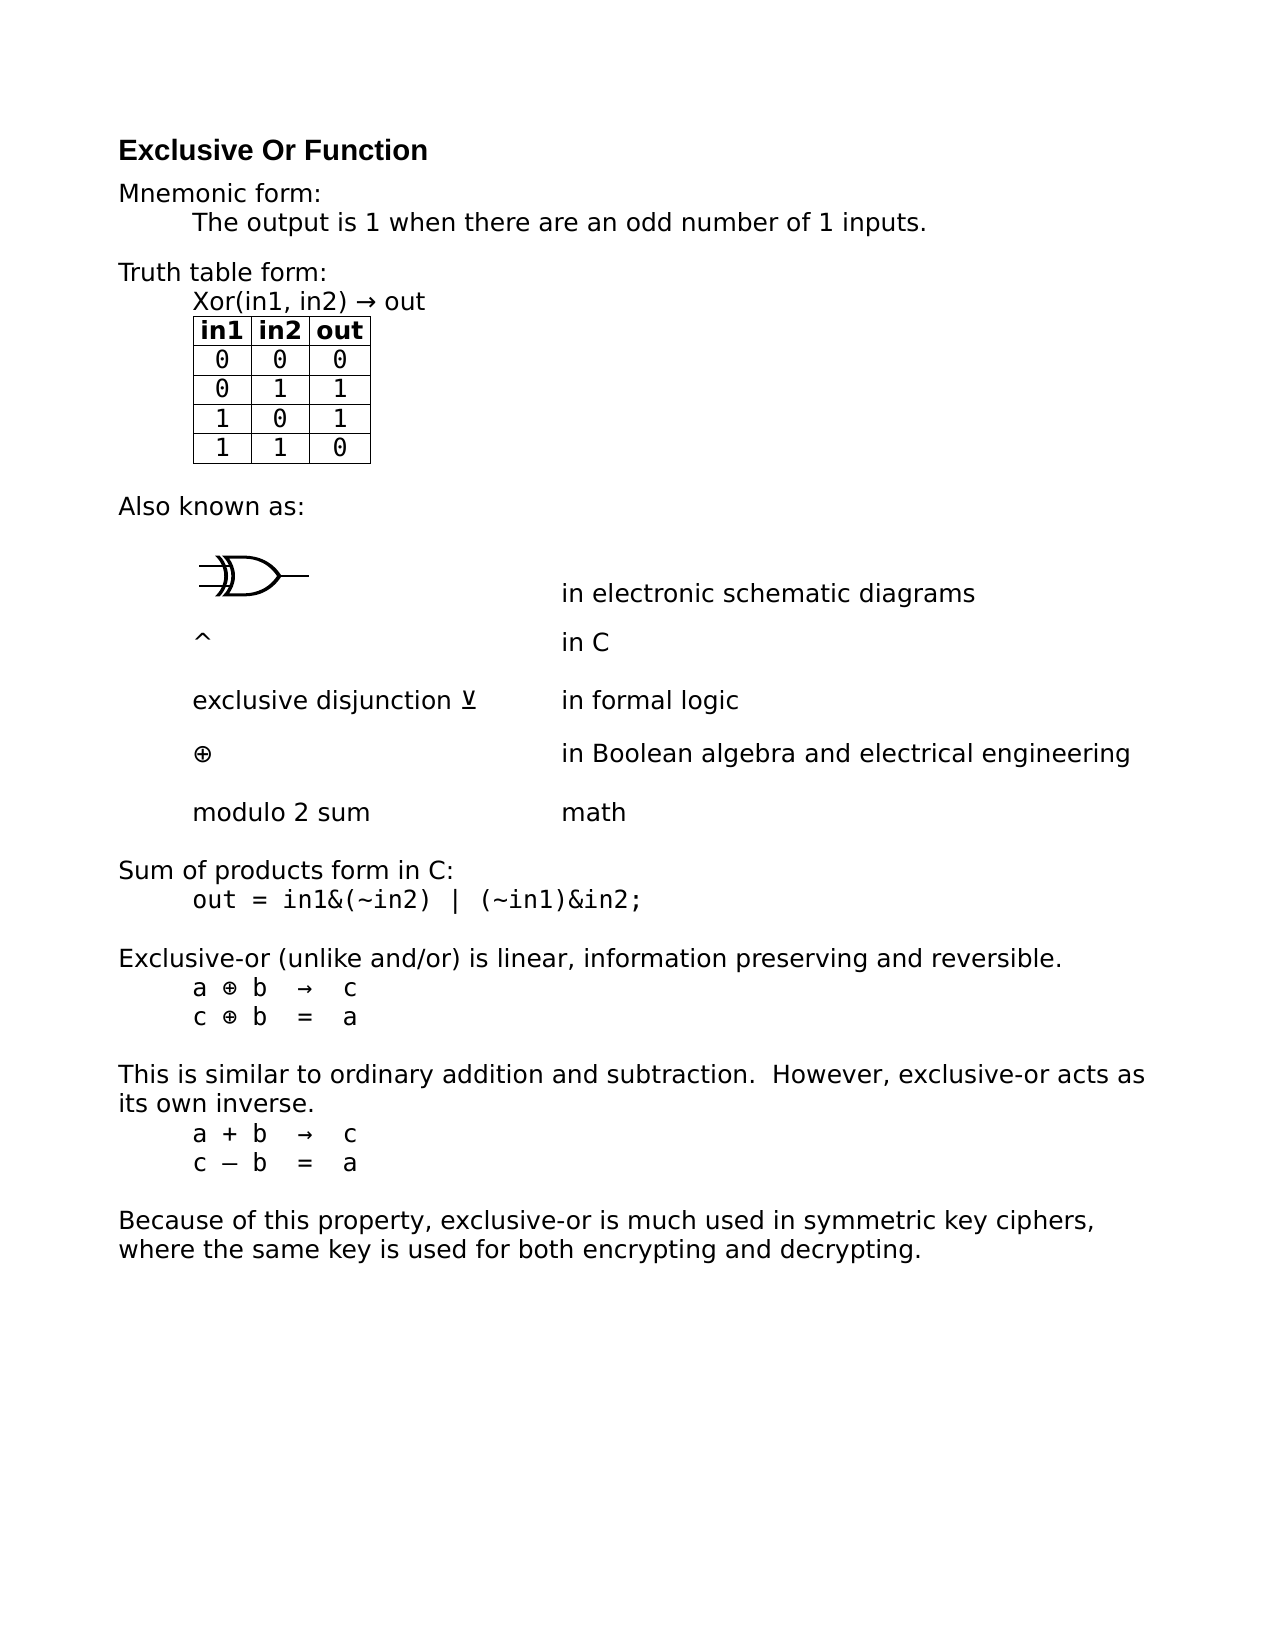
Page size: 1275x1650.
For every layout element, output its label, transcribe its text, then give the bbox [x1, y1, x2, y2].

text in electronic schematic diagrams [192, 550, 1157, 608]
table_cell 1 [252, 376, 309, 404]
text ^ in C [192, 628, 1157, 657]
subtitle Exclusive Or Function [118, 133, 1157, 166]
text Xor(in1, in2) → out [192, 287, 1157, 316]
table_cell 0 [310, 434, 370, 462]
text Because of this property, exclusive-or is much used in symmetric key ciphers, where the same key is used for both encrypting and decrypting. [118, 1206, 1157, 1265]
table_cell 0 [310, 346, 370, 374]
table_cell 1 [252, 434, 309, 462]
text Mnemonic form: [118, 179, 1157, 208]
table_cell 0 [252, 346, 309, 374]
text a + b → c [192, 1119, 1157, 1148]
text c ⊕ b = a [192, 1002, 1157, 1031]
text Also known as: [118, 492, 1157, 521]
table_header in2 [252, 317, 309, 345]
table_cell 0 [194, 376, 251, 404]
text Exclusive-or (unlike and/or) is linear, information preserving and reversible. [118, 944, 1157, 973]
text c – b = a [192, 1148, 1157, 1177]
text out = in1&(~in2) | (~in1)&in2; [118, 886, 1157, 915]
table_header in1 [194, 317, 251, 345]
text The output is 1 when there are an odd number of 1 inputs. [192, 208, 1157, 237]
text Truth table form: [118, 258, 1157, 287]
table_header out [310, 317, 370, 345]
text modulo 2 sum math [192, 798, 1157, 827]
table_cell 0 [194, 346, 251, 374]
text exclusive disjunction ⊻ in formal logic [192, 678, 1157, 717]
text Sum of products form in C: [118, 856, 1157, 886]
text This is similar to ordinary addition and subtraction. However, exclusive-or acts as its own inverse. [118, 1061, 1157, 1119]
text a ⊕ b → c [192, 973, 1157, 1002]
table_cell 1 [310, 376, 370, 404]
text ⊕ in Boolean algebra and electrical engineering [192, 740, 1157, 769]
table_cell 1 [310, 405, 370, 433]
table_cell 0 [252, 405, 309, 433]
table_cell 1 [194, 405, 251, 433]
table_cell 1 [194, 434, 251, 462]
